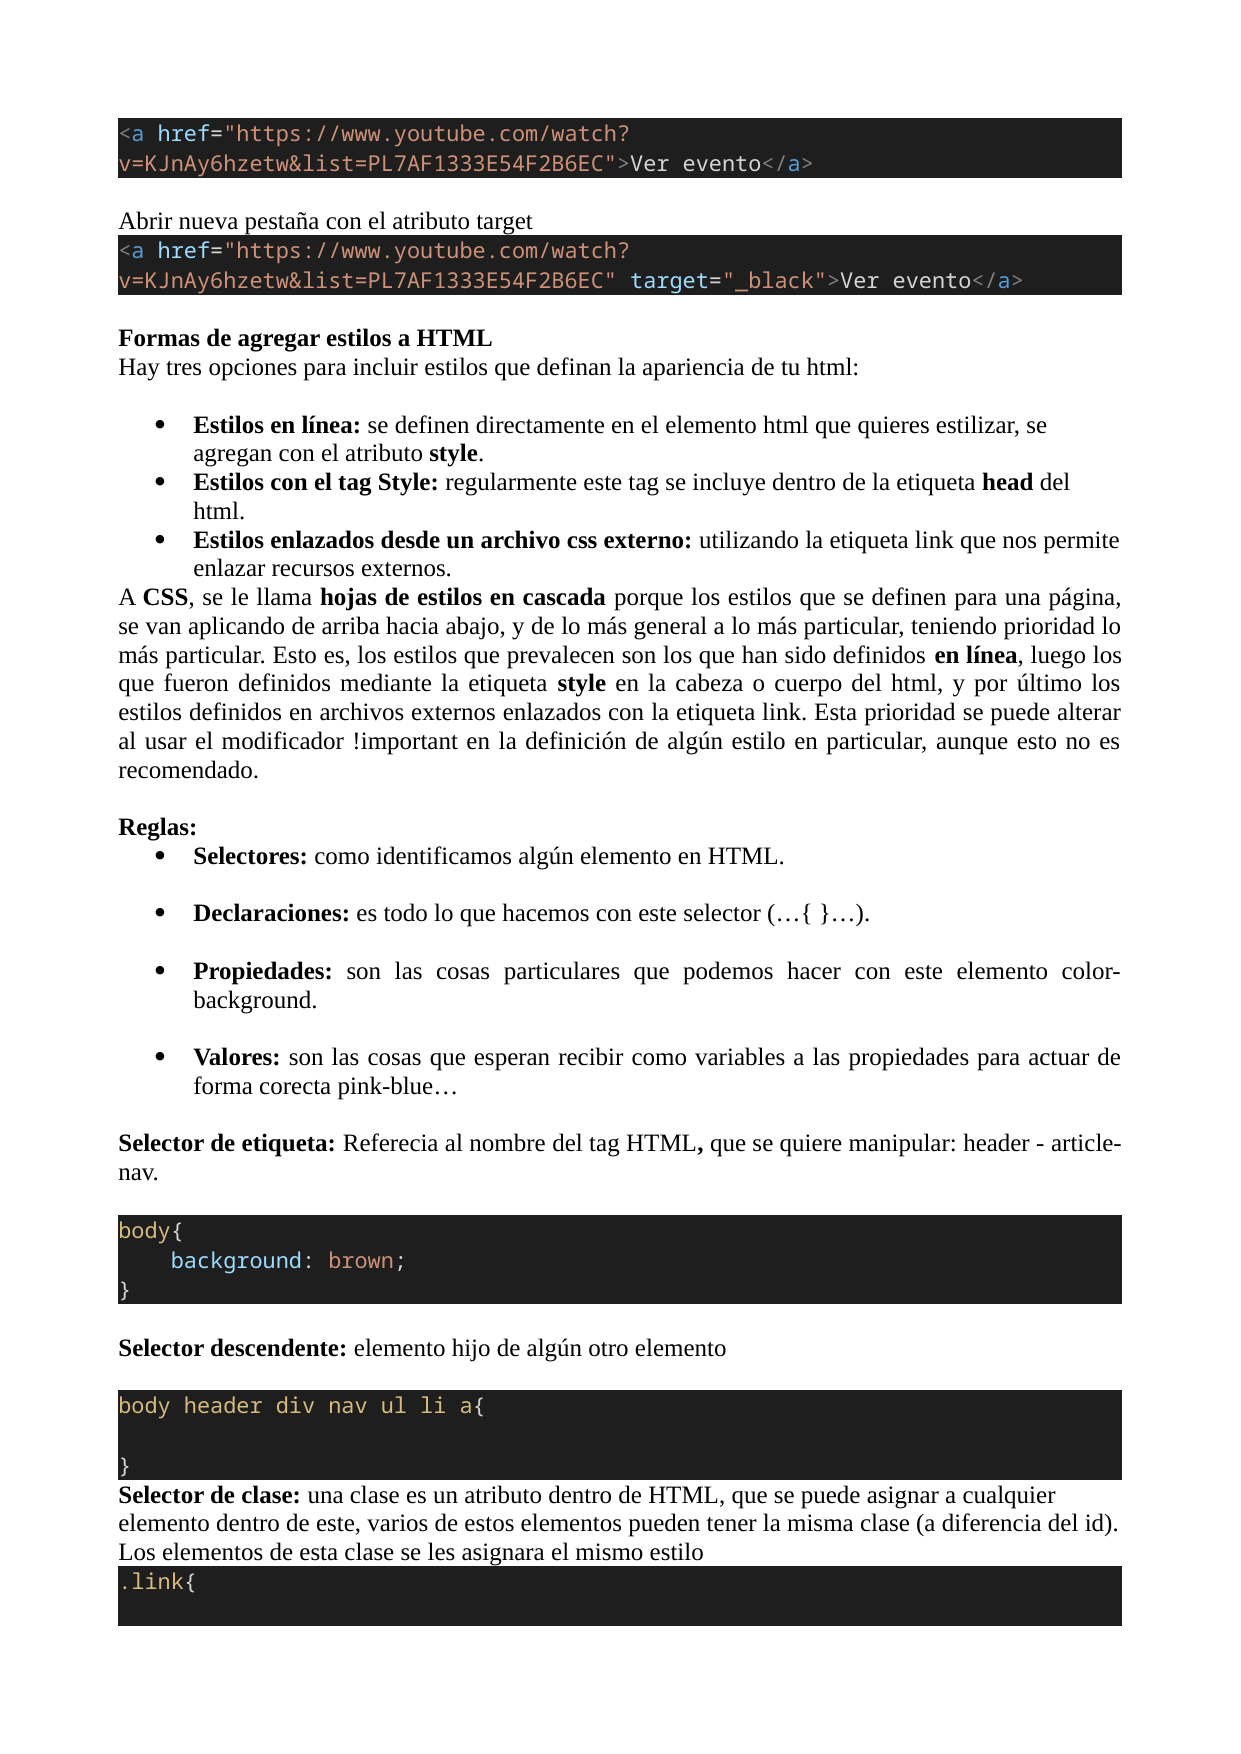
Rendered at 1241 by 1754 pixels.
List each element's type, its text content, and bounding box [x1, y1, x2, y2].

text A CSS, se le llama hojas de estilos en cascada porque los estilos que se definen para una página, se van aplicando de arriba hacia abajo, y de lo más general a lo más particular, teniendo prioridad lo más particular. Esto es, los estilos que prevalecen son los que han sido definidos en línea, luego los que fueron definidos mediante la etiqueta style en la cabeza o cuerpo del html, y por último los estilos definidos en archivos externos enlazados con la etiqueta link. Esta prioridad se puede alterar al usar el modificador !important en la definición de algún estilo en particular, aunque esto no es recomendado. [118, 582, 1122, 783]
list Estilos con el tag Style: regularmente este tag se incluye dentro de la etiqueta head del html. [156, 467, 1122, 525]
text <a href="https://www.youtube.com/watch?v=KJnAy6hzetw&list=PL7AF1333E54F2B6EC">Ver evento</a> [118, 118, 1122, 178]
text Abrir nueva pestaña con el atributo target [118, 206, 1122, 235]
text } [118, 1274, 1122, 1304]
text Reglas: [118, 812, 1122, 841]
list Estilos enlazados desde un archivo css externo: utilizando la etiqueta link que nos permite enlazar recursos externos. [156, 525, 1122, 582]
list Valores: son las cosas que esperan recibir como variables a las propiedades para actuar de forma corecta pink-blue… [156, 1042, 1122, 1100]
list Propiedades: son las cosas particulares que podemos hacer con este elemento color- background. [156, 956, 1122, 1013]
text Formas de agregar estilos a HTML [118, 323, 1122, 352]
text Hay tres opciones para incluir estilos que definan la apariencia de tu html: [118, 352, 1122, 381]
text <a href="https://www.youtube.com/watch?v=KJnAy6hzetw&list=PL7AF1333E54F2B6EC" target="_black">Ver evento</a> [118, 235, 1122, 295]
list Declaraciones: es todo lo que hacemos con este selector (…{ }…). [156, 898, 1122, 927]
text Selector de clase: una clase es un atributo dentro de HTML, que se puede asignar a cualquier elemento dentro de este, varios de estos elementos pueden tener la misma clase (a diferencia del id). Los elementos de esta clase se les asignara el mismo estilo [118, 1480, 1122, 1566]
text } [118, 1450, 1122, 1480]
text background: brown; [118, 1244, 1122, 1274]
text Selector de etiqueta: Referecia al nombre del tag HTML, que se quiere manipular: header - article- nav. [118, 1128, 1122, 1186]
text body{ [118, 1215, 1122, 1244]
text Selector descendente: elemento hijo de algún otro elemento [118, 1333, 1122, 1362]
list Estilos en línea: se definen directamente en el elemento html que quieres estilizar, se agregan con el atributo style. [156, 410, 1122, 467]
text .link{ [118, 1566, 1122, 1596]
list Selectores: como identificamos algún elemento en HTML. [156, 841, 1122, 870]
text body header div nav ul li a{ [118, 1390, 1122, 1420]
